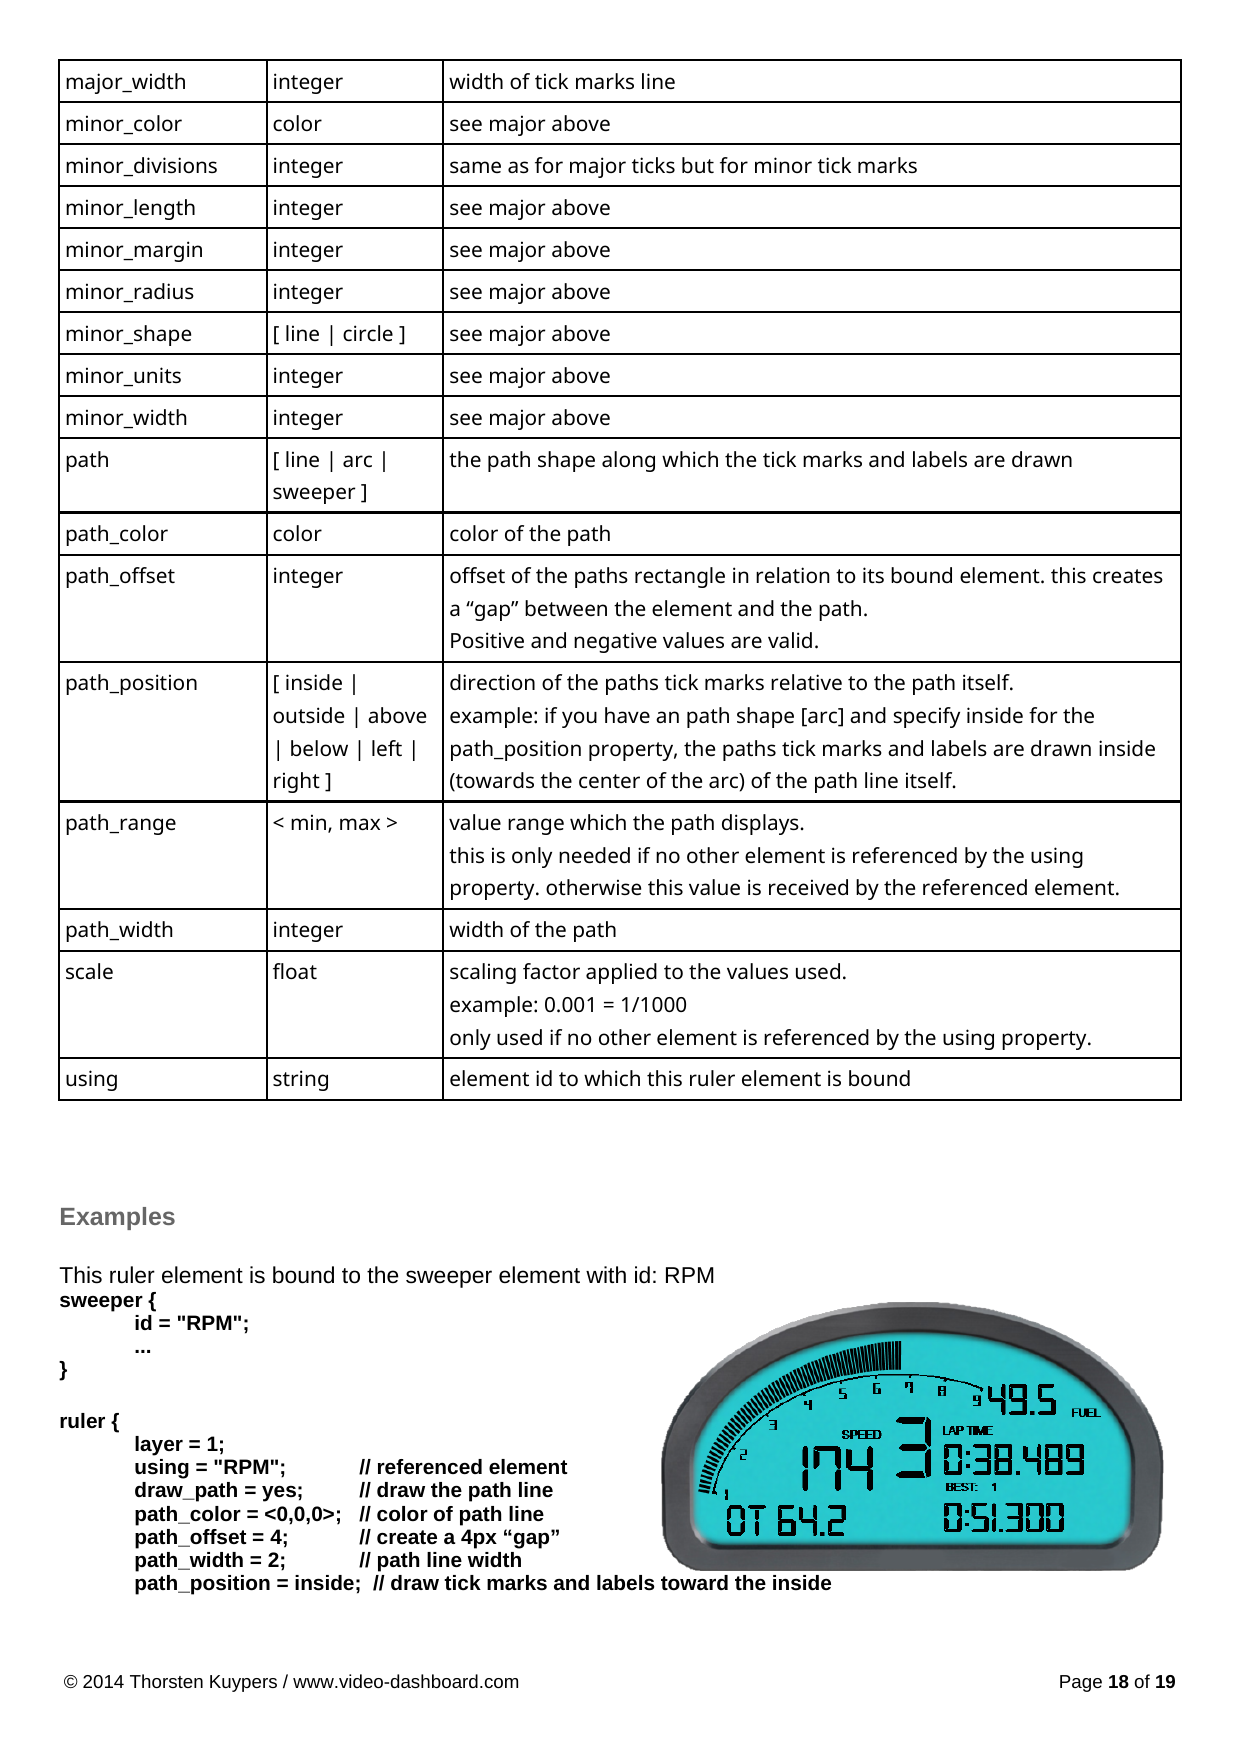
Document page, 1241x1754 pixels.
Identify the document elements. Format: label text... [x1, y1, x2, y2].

table_cell minor_width [60, 397, 266, 437]
table_cell the path shape along which the tick marks and labels are drawn [444, 439, 1180, 511]
table_cell integer [268, 271, 442, 311]
table_cell see major above [444, 103, 1180, 143]
table_cell same as for major ticks but for minor tick marks [444, 145, 1180, 185]
table_cell path [60, 439, 266, 511]
text ruler { [59, 1409, 661, 1432]
table_cell offset of the paths rectangle in relation to its bound element. this creates a “gap” between the element and the path. Positive and negative values are valid. [444, 556, 1180, 661]
table_cell integer [268, 556, 442, 661]
table_cell see major above [444, 229, 1180, 269]
table_cell integer [268, 61, 442, 101]
table_cell width of tick marks line [444, 61, 1180, 101]
text id = "RPM"; [59, 1312, 661, 1335]
text [1164, 1312, 1181, 1335]
table_cell < min, max > [268, 803, 442, 908]
table_cell path_color [60, 514, 266, 553]
table_cell integer [268, 397, 442, 437]
text ... [59, 1335, 661, 1358]
table_cell minor_length [60, 187, 266, 227]
text path_offset = 4; // create a 4px “gap” [59, 1525, 661, 1548]
table_cell see major above [444, 271, 1180, 311]
subtitle Examples [59, 1203, 1181, 1231]
table_cell path_width [60, 910, 266, 949]
table_cell integer [268, 229, 442, 269]
table_cell minor_radius [60, 271, 266, 311]
table_cell [ line | circle ] [268, 313, 442, 353]
table_cell integer [268, 355, 442, 395]
table_cell [ line | arc | sweeper ] [268, 439, 442, 511]
text This ruler element is bound to the sweeper element with id: RPM [59, 1263, 1181, 1288]
table_cell minor_color [60, 103, 266, 143]
table_cell color [268, 514, 442, 553]
table_cell element id to which this ruler element is bound [444, 1059, 1180, 1099]
text using = "RPM"; // referenced element [59, 1456, 661, 1479]
table_cell minor_units [60, 355, 266, 395]
table_cell see major above [444, 355, 1180, 395]
table_cell major_width [60, 61, 266, 101]
table_cell path_position [60, 663, 266, 800]
table_cell minor_margin [60, 229, 266, 269]
text [1164, 1409, 1181, 1432]
table_cell see major above [444, 187, 1180, 227]
table_cell integer [268, 145, 442, 185]
table_cell value range which the path displays. this is only needed if no other element is referenced by the using property. otherwise this value is received by the referenced element. [444, 803, 1180, 908]
table_cell see major above [444, 397, 1180, 437]
text draw_path = yes; // draw the path line [59, 1479, 661, 1502]
table_cell using [60, 1059, 266, 1099]
table_cell integer [268, 910, 442, 949]
picture [661, 1302, 1164, 1571]
text } [59, 1358, 661, 1381]
text layer = 1; [59, 1432, 661, 1456]
table_cell see major above [444, 313, 1180, 353]
table_cell scale [60, 952, 266, 1057]
text [1164, 1335, 1181, 1358]
table_cell minor_shape [60, 313, 266, 353]
text path_color = <0,0,0>; // color of path line [59, 1502, 661, 1525]
table_cell float [268, 952, 442, 1057]
table_cell path_range [60, 803, 266, 908]
text [1164, 1432, 1181, 1456]
table_cell color of the path [444, 514, 1180, 553]
text path_position = inside; // draw tick marks and labels toward the inside [59, 1572, 1181, 1595]
table_cell scaling factor applied to the values used. example: 0.001 = 1/1000 only used if no other element is referenced by the using property. [444, 952, 1180, 1057]
table_cell color [268, 103, 442, 143]
table_cell string [268, 1059, 442, 1099]
table_cell integer [268, 187, 442, 227]
text sweeper { [59, 1288, 1181, 1312]
text [1164, 1358, 1181, 1381]
table_cell path_offset [60, 556, 266, 661]
table_cell width of the path [444, 910, 1180, 949]
table_cell direction of the paths tick marks relative to the path itself. example: if you have an path shape [arc] and specify inside for the path_position property, the paths tick marks and labels are drawn inside (towards the center of the arc) of the path line itself. [444, 663, 1180, 800]
table_cell [ inside | outside | above | below | left | right ] [268, 663, 442, 800]
text path_width = 2; // path line width [59, 1548, 1181, 1572]
table_cell minor_divisions [60, 145, 266, 185]
